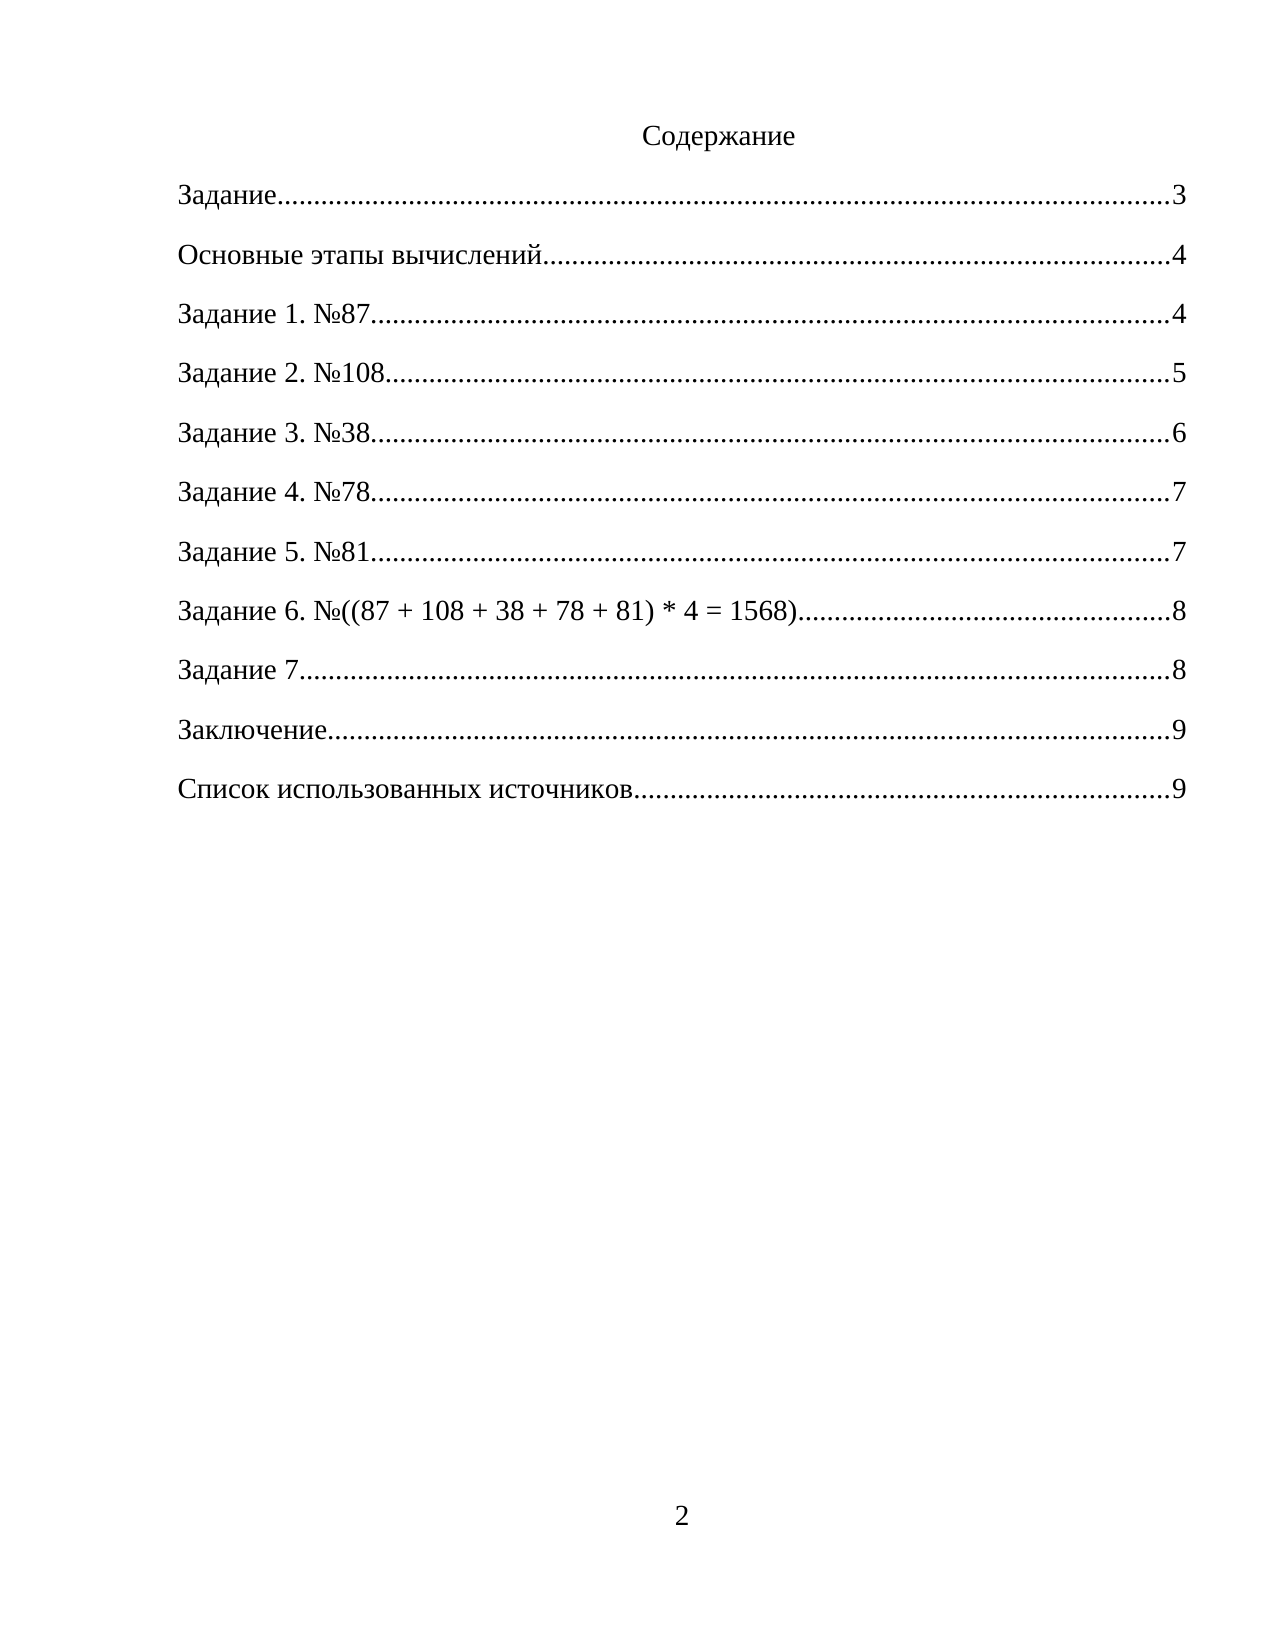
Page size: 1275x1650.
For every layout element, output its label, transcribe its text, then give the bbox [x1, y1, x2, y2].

text Задание 3 [177, 177, 1186, 211]
text Заключение 9 [177, 712, 1186, 745]
text Задание 6. №((87 + 108 + 38 + 78 + 81) * 4 = 1568) 8 [177, 593, 1186, 627]
text Задание 1. №87 4 [177, 296, 1186, 330]
text Задание 3. №38 6 [177, 415, 1186, 448]
text Задание 2. №108 5 [177, 356, 1186, 389]
text Список использованных источников 9 [177, 771, 1186, 805]
text Содержание [177, 118, 1186, 152]
text Задание 7. 8 [177, 652, 1186, 686]
text Основные этапы вычислений 4 [177, 237, 1186, 270]
text Задание 4. №78 7 [177, 474, 1186, 508]
text Задание 5. №81 7 [177, 534, 1186, 567]
